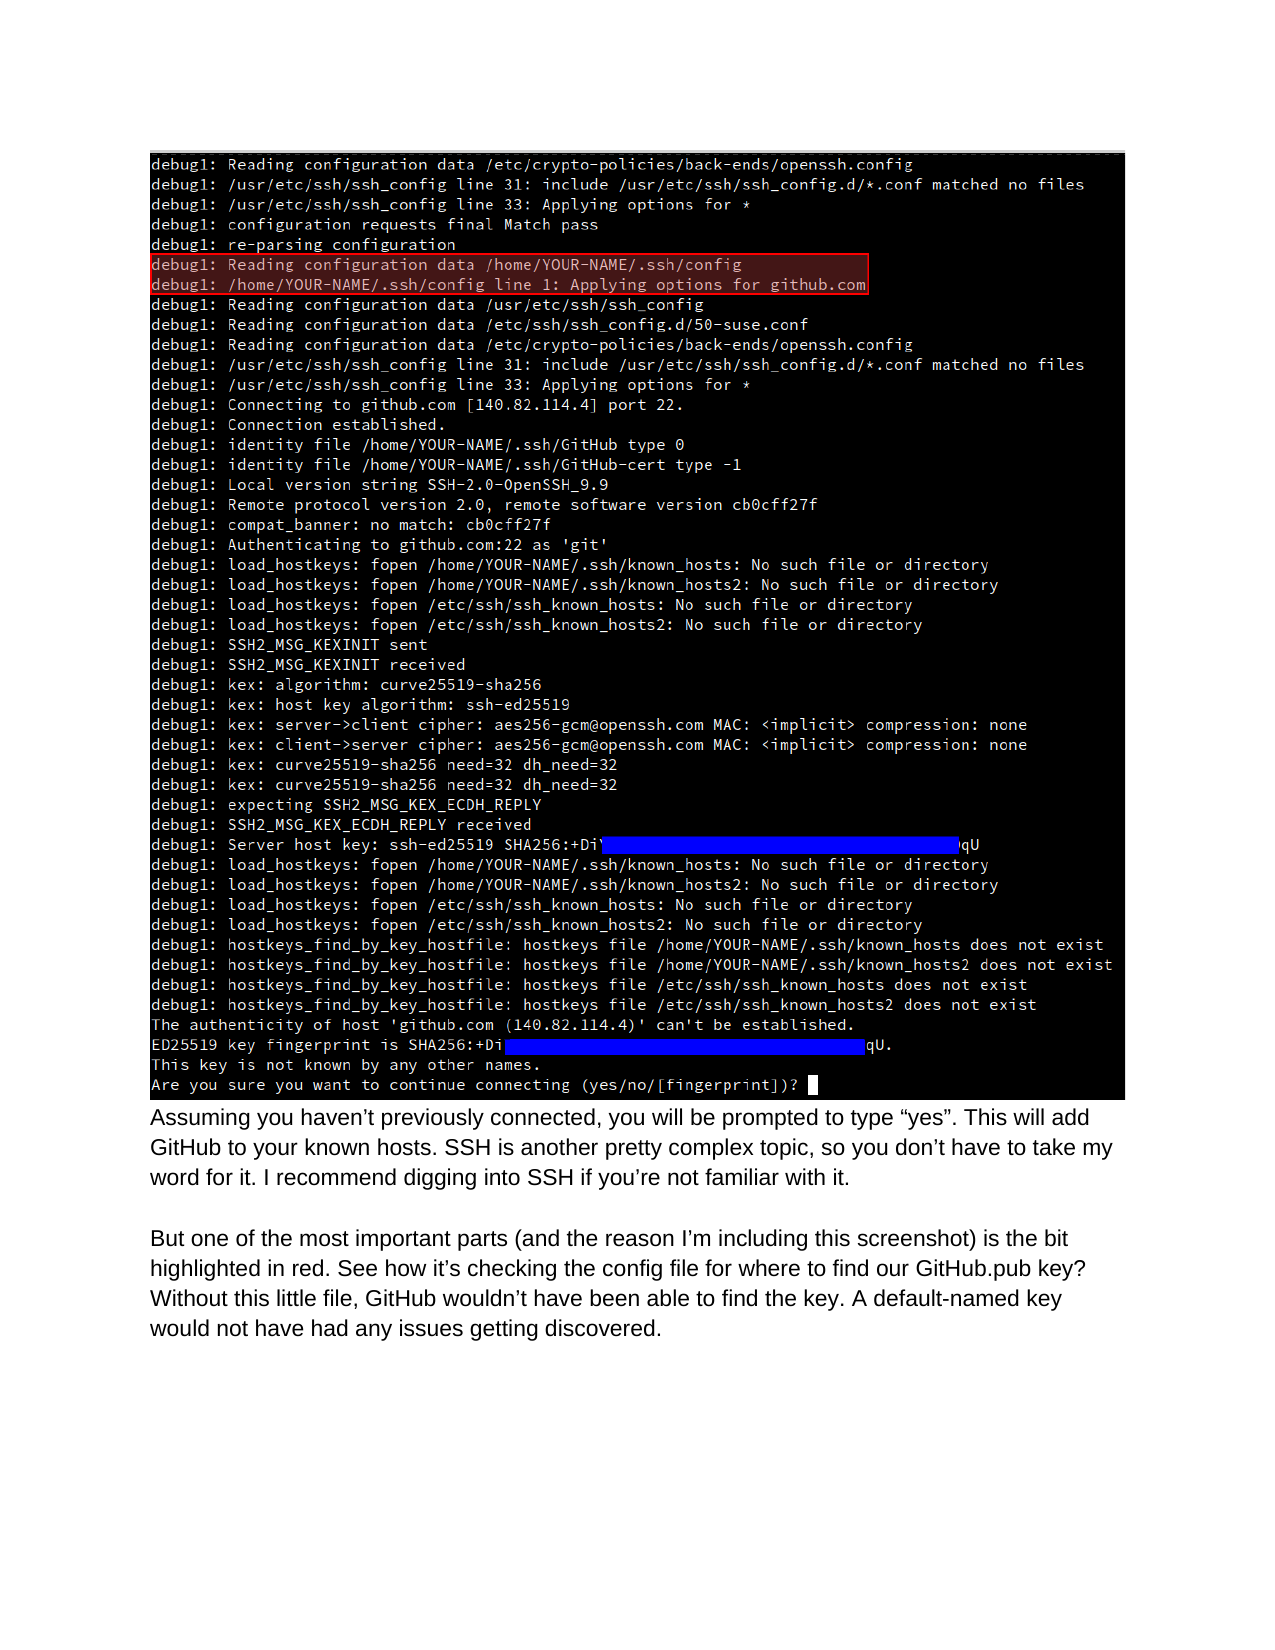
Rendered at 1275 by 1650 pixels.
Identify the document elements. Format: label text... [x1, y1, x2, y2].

text But one of the most important parts (and the reason I’m including this screenshot) is the bit highlighted in red. See how it’s checking the config file for where to find our GitHub.pub key? Without this little file, GitHub wouldn’t have been able to find the key. A default-named key would not have had any issues getting discovered. [150, 1225, 1125, 1342]
text Assuming you haven’t previously connected, you will be prompted to type “yes”. This will add GitHub to your known hosts. SSH is another pretty complex topic, so you don’t have to take my word for it. I recommend digging into SSH if you’re not familiar with it. [150, 1104, 1125, 1191]
picture [150, 150, 1125, 1100]
